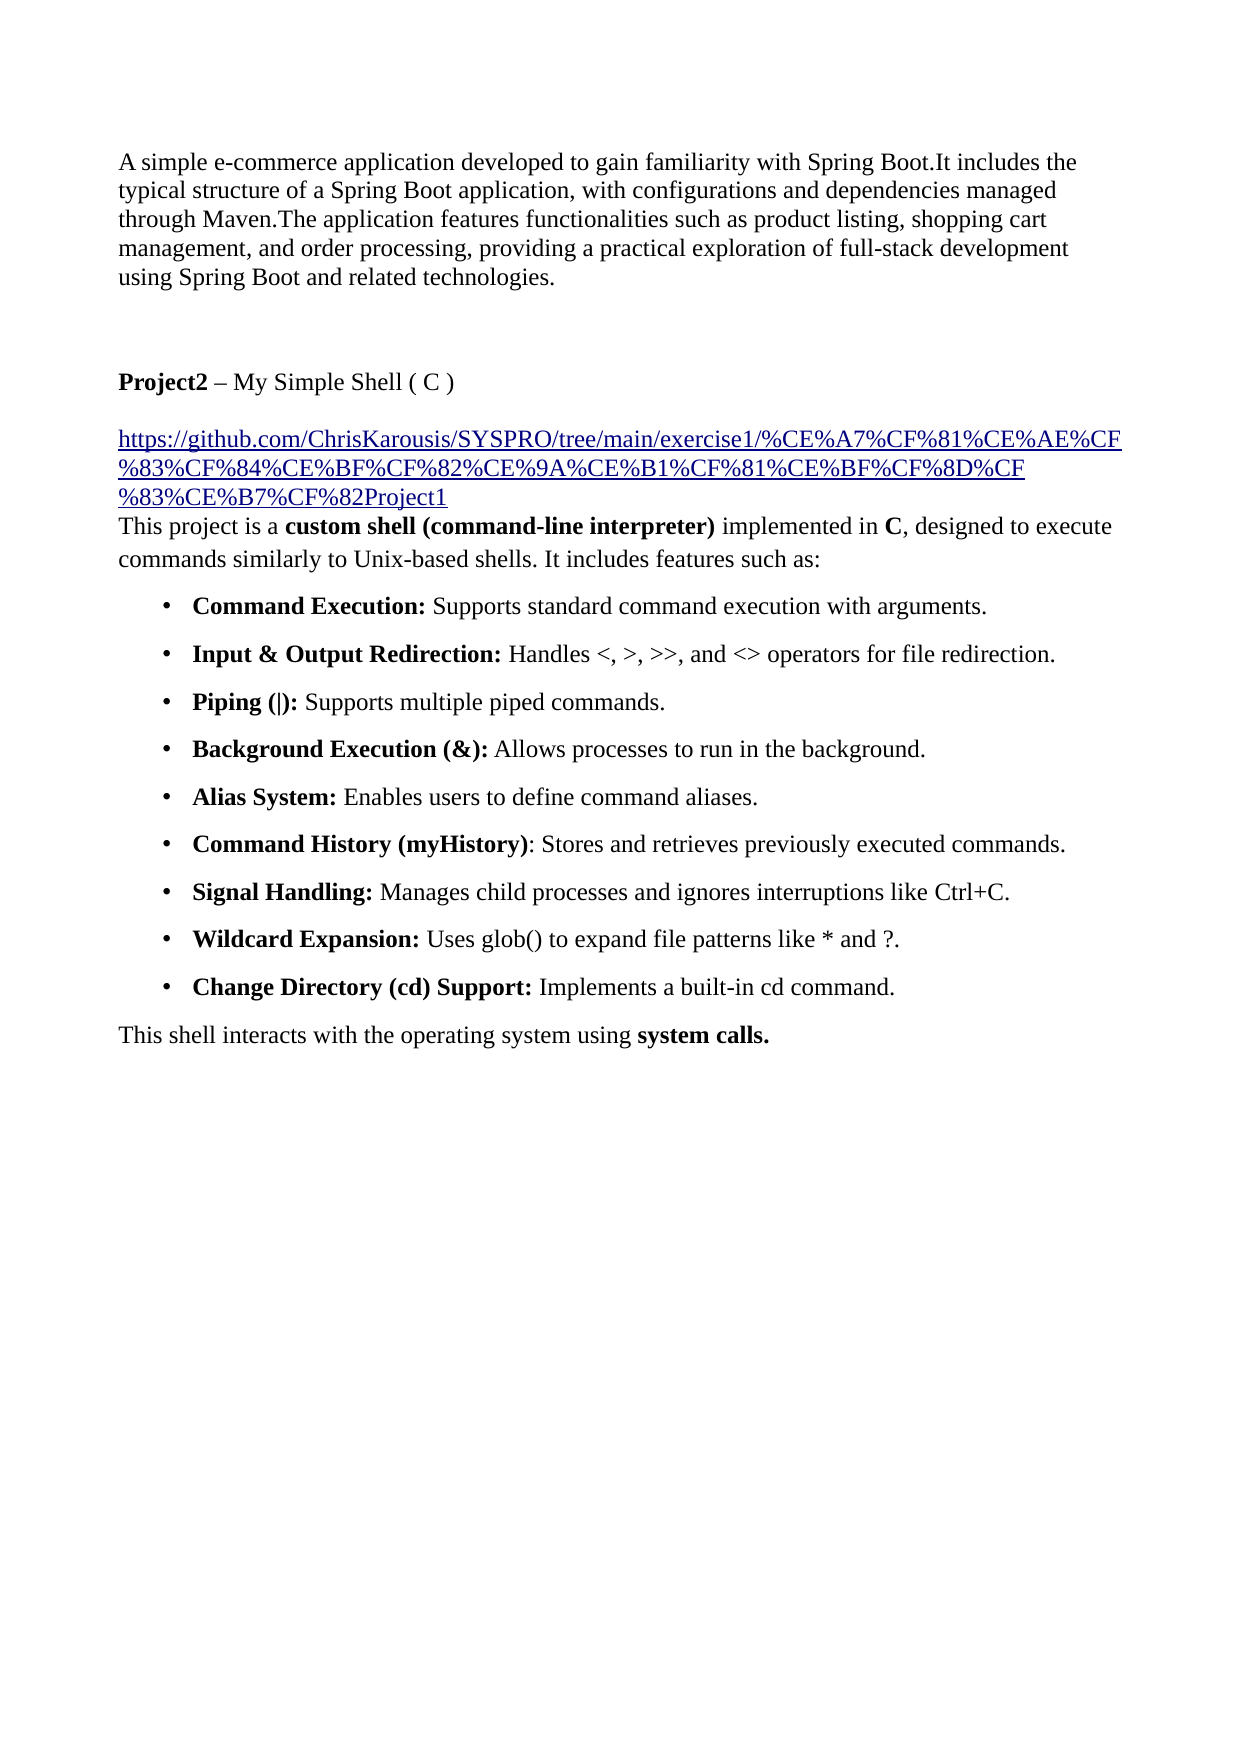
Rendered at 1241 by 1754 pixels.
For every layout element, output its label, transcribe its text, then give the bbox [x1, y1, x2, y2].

list Input & Output Redirection: Handles <, >, >>, and <> operators for file redirection. [162, 639, 1122, 668]
text Project2 – My Simple Shell ( C ) [118, 367, 1122, 396]
text This shell interacts with the operating system using system calls. [118, 1020, 1122, 1048]
list Alias System: Enables users to define command aliases. [162, 782, 1122, 811]
text This project is a custom shell (command-line interpreter) implemented in C, designed to execute commands similarly to Unix-based shells. It includes features such as: [118, 511, 1122, 572]
text %83%CF%84%CE%BF%CF%82%CE%9A%CE%B1%CF%81%CE%BF%CF%8D%CF%83%CE%B7%CF%82Project1 [118, 451, 1122, 511]
list Command History (myHistory): Stores and retrieves previously executed commands. [162, 829, 1122, 858]
list Change Directory (cd) Support: Implements a built-in cd command. [162, 972, 1122, 1001]
list Background Execution (&): Allows processes to run in the background. [162, 734, 1122, 763]
list Wildcard Expansion: Uses glob() to expand file patterns like * and ?. [162, 924, 1122, 953]
text https://github.com/ChrisKarousis/SYSPRO/tree/main/exercise1/%CE%A7%CF%81%CE%AE%CF [118, 424, 1122, 449]
text A simple e-commerce application developed to gain familiarity with Spring Boot.It includes the typical structure of a Spring Boot application, with configurations and dependencies managed through Maven.The application features functionalities such as product listing, shopping cart management, and order processing, providing a practical exploration of full-stack development using Spring Boot and related technologies. [118, 147, 1122, 291]
list Signal Handling: Manages child processes and ignores interruptions like Ctrl+C. [162, 877, 1122, 906]
list Piping (|): Supports multiple piped commands. [162, 687, 1122, 715]
list Command Execution: Supports standard command execution with arguments. [162, 591, 1122, 620]
